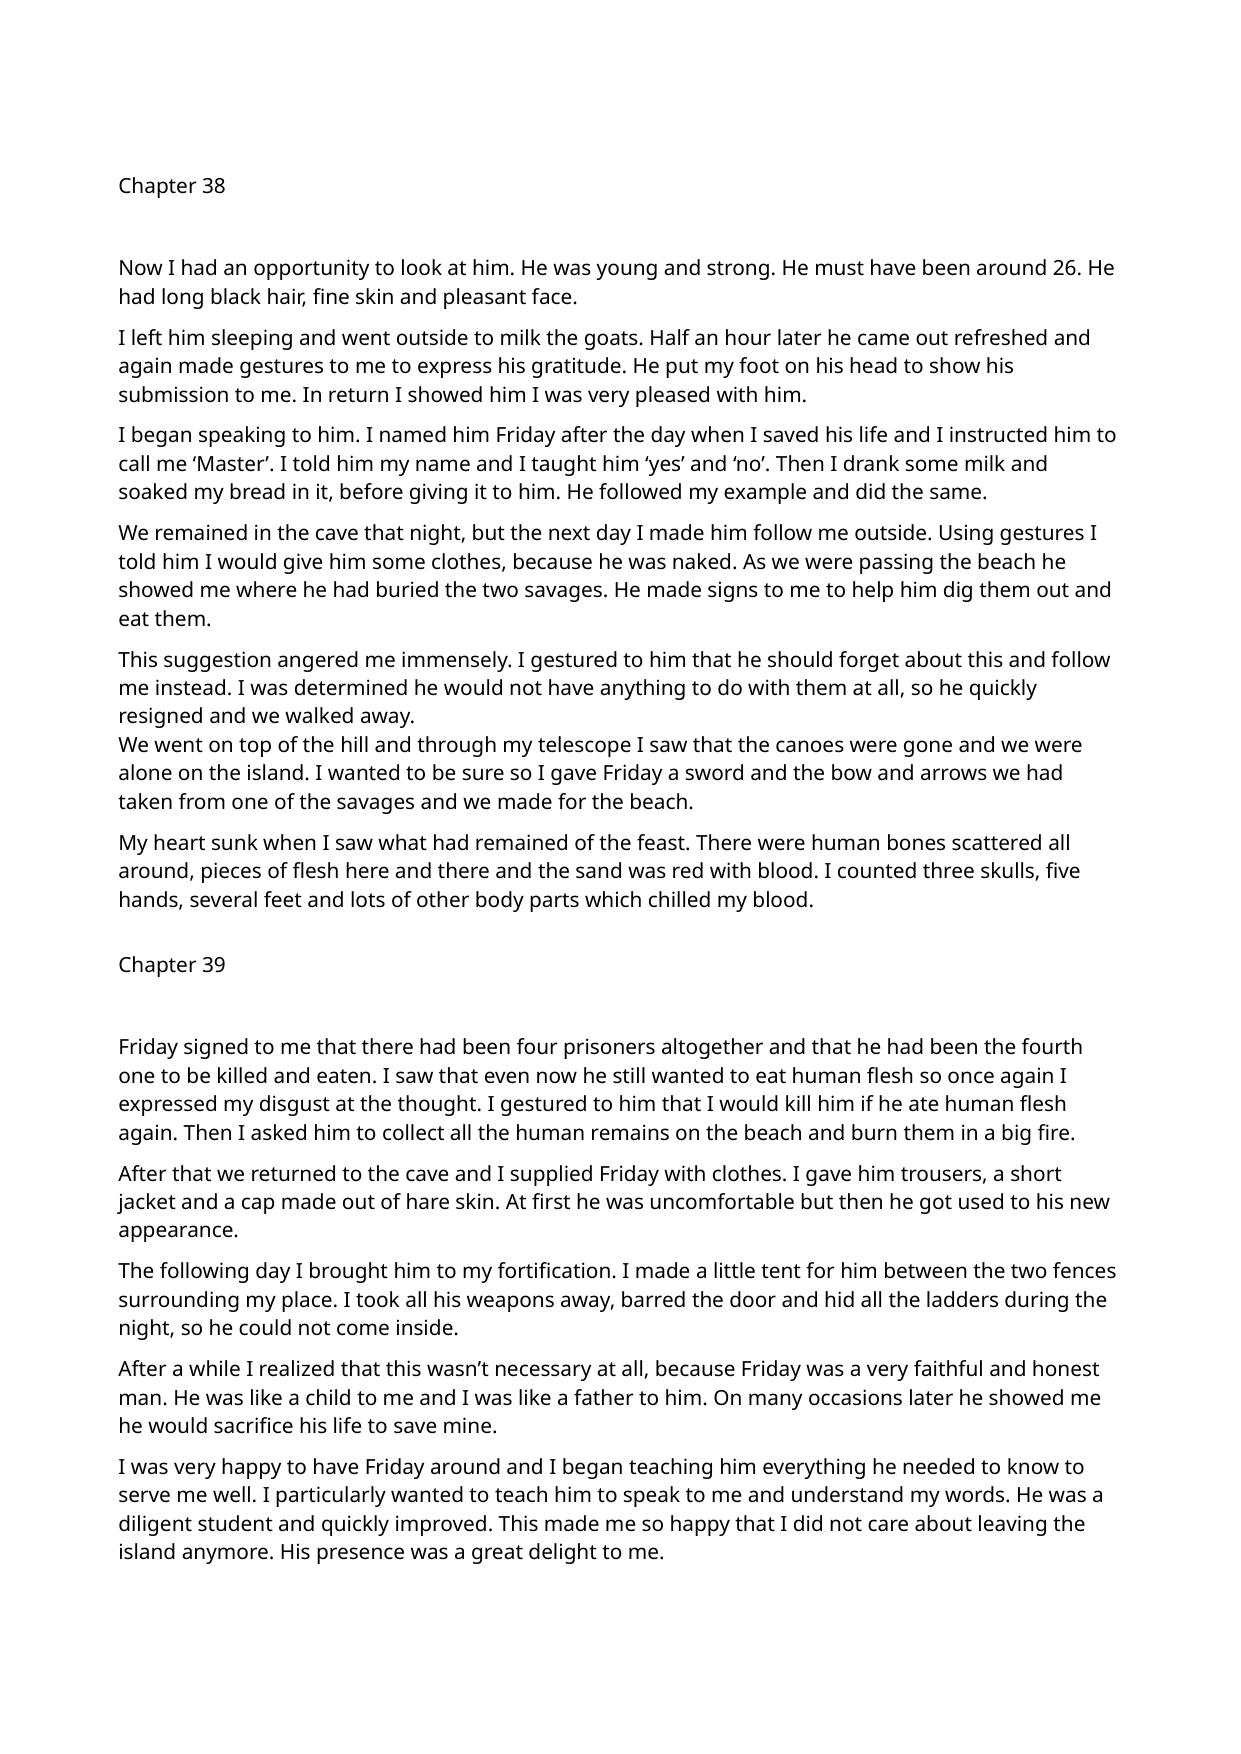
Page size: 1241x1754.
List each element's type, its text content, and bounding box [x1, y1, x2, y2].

subtitle Chapter 38 [118, 172, 1122, 200]
text The following day I brought him to my fortification. I made a little tent for him between the two fences surrounding my place. I took all his weapons away, barred the door and hid all the ladders during the night, so he could not come inside. [118, 1257, 1122, 1342]
text This suggestion angered me immensely. I gestured to him that he should forget about this and follow me instead. I was determined he would not have anything to do with them at all, so he quickly resigned and we walked away. We went on top of the hill and through my telescope I saw that the canoes were gone and we were alone on the island. I wanted to be sure so I gave Friday a sword and the bow and arrows we had taken from one of the savages and we made for the beach. [118, 645, 1122, 815]
text I left him sleeping and went outside to milk the goats. Half an hour later he came out refreshed and again made gestures to me to express his gratitude. He put my foot on his head to show his submission to me. In return I showed him I was very pleased with him. [118, 323, 1122, 408]
text I was very happy to have Friday around and I began teaching him everything he needed to know to serve me well. I particularly wanted to teach him to speak to me and understand my words. He was a diligent student and quickly improved. This made me so happy that I did not care about leaving the island anymore. His presence was a great delight to me. [118, 1452, 1122, 1566]
subtitle Chapter 39 [118, 951, 1122, 979]
text My heart sunk when I saw what had remained of the feast. There were human bones scattered all around, pieces of flesh here and there and the sand was red with blood. I counted three skulls, five hands, several feet and lots of other body parts which chilled my blood. [118, 828, 1122, 913]
text Now I had an opportunity to look at him. He was young and strong. He must have been around 26. He had long black hair, fine skin and pleasant face. [118, 253, 1122, 310]
text After a while I realized that this wasn’t necessary at all, because Friday was a very faithful and honest man. He was like a child to me and I was like a father to him. On many occasions later he showed me he would sacrifice his life to save mine. [118, 1354, 1122, 1440]
text Friday signed to me that there had been four prisoners altogether and that he had been the fourth one to be killed and eaten. I saw that even now he still wanted to eat human flesh so once again I expressed my disgust at the thought. I gestured to him that I would kill him if he ate human flesh again. Then I asked him to collect all the human remains on the beach and burn them in a big fire. [118, 1032, 1122, 1146]
text I began speaking to him. I named him Friday after the day when I saved his life and I instructed him to call me ‘Master’. I told him my name and I taught him ‘yes’ and ‘no’. Then I drank some milk and soaked my bread in it, before giving it to him. He followed my example and did the same. [118, 421, 1122, 506]
text After that we returned to the cave and I supplied Friday with clothes. I gave him trousers, a short jacket and a cap made out of hare skin. At first he was uncomfortable but then he got used to his new appearance. [118, 1159, 1122, 1244]
text We remained in the cave that night, but the next day I made him follow me outside. Using gestures I told him I would give him some clothes, because he was naked. As we were passing the beach he showed me where he had buried the two savages. He made signs to me to help him dig them out and eat them. [118, 518, 1122, 632]
